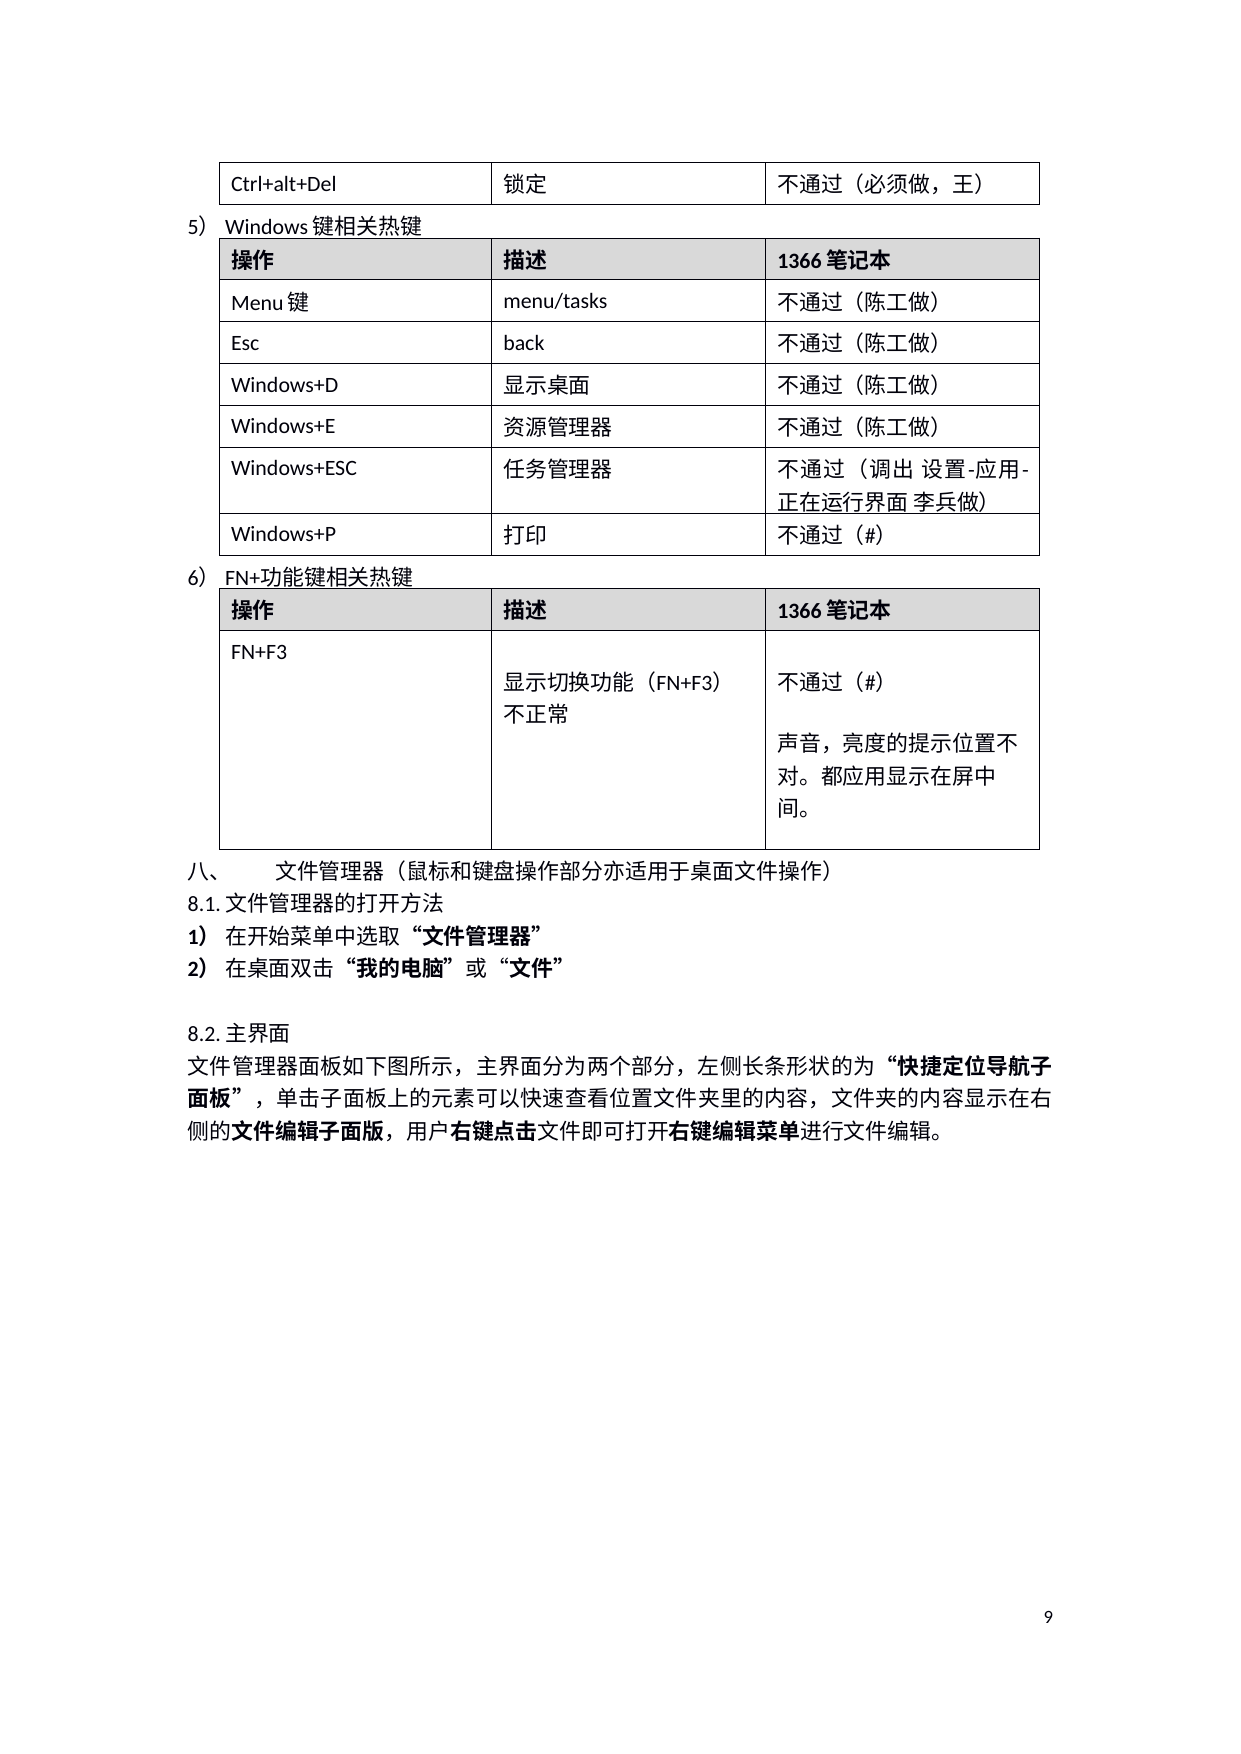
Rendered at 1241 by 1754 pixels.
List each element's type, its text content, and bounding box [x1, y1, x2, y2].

text 文件管理器面板如下图所示，主界面分为两个部分，左侧长条形状的为“快捷定位导航子面板”，单击子面板上的元素可以快速查看位置文件夹里的内容，文件夹的内容显示在右侧的文件编辑子面版，用户右键点击文件即可打开右键编辑菜单进行文件编辑。 [187, 1045, 1053, 1142]
table_cell 不通过（#） [766, 514, 1039, 555]
subtitle 文件管理器的打开方法 [187, 882, 1053, 915]
table_cell 不通过（必须做，王） [766, 163, 1039, 204]
table_cell back [492, 322, 765, 363]
table_cell 任务管理器 [492, 448, 765, 513]
list FN+功能键相关热键 [187, 556, 1053, 588]
subtitle 主界面 [187, 1012, 1053, 1045]
table_header 操作 [220, 589, 491, 630]
list Windows键相关热键 [187, 205, 1053, 237]
table_cell Ctrl+alt+Del [220, 163, 491, 204]
table_cell FN+F3 [220, 631, 491, 849]
table_cell 不通过（#） 声音，亮度的提示位置不对。都应用显示在屏中间。 [766, 631, 1039, 849]
table_header 1366笔记本 [766, 589, 1039, 630]
table_cell 显示桌面 [492, 364, 765, 405]
table_cell 不通过（陈工做） [766, 406, 1039, 447]
table_header 1366笔记本 [766, 239, 1039, 279]
table_cell Windows+E [220, 406, 491, 447]
list 在开始菜单中选取“文件管理器” [187, 915, 1053, 947]
list 文件管理器（鼠标和键盘操作部分亦适用于桌面文件操作） [187, 850, 1053, 882]
table_cell Windows+P [220, 514, 491, 555]
table_header 描述 [492, 239, 765, 279]
table_cell 不通过（陈工做） [766, 364, 1039, 405]
table_cell 不通过（调出 设置-应用-正在运行界面 李兵做） [766, 448, 1039, 513]
table_cell 不通过（陈工做） [766, 322, 1039, 363]
list 在桌面双击“我的电脑”或“文件” [187, 947, 1053, 980]
table_cell 显示切换功能（FN+F3）不正常 [492, 631, 765, 849]
table_header 操作 [220, 239, 491, 279]
table_cell 不通过（陈工做） [766, 280, 1039, 321]
table_header 描述 [492, 589, 765, 630]
table_cell 资源管理器 [492, 406, 765, 447]
table_cell Menu键 [220, 280, 491, 321]
table_cell 打印 [492, 514, 765, 555]
table_cell menu/tasks [492, 280, 765, 321]
table_cell Windows+ESC [220, 448, 491, 513]
table_cell Esc [220, 322, 491, 363]
table_cell 锁定 [492, 163, 765, 204]
table_cell Windows+D [220, 364, 491, 405]
